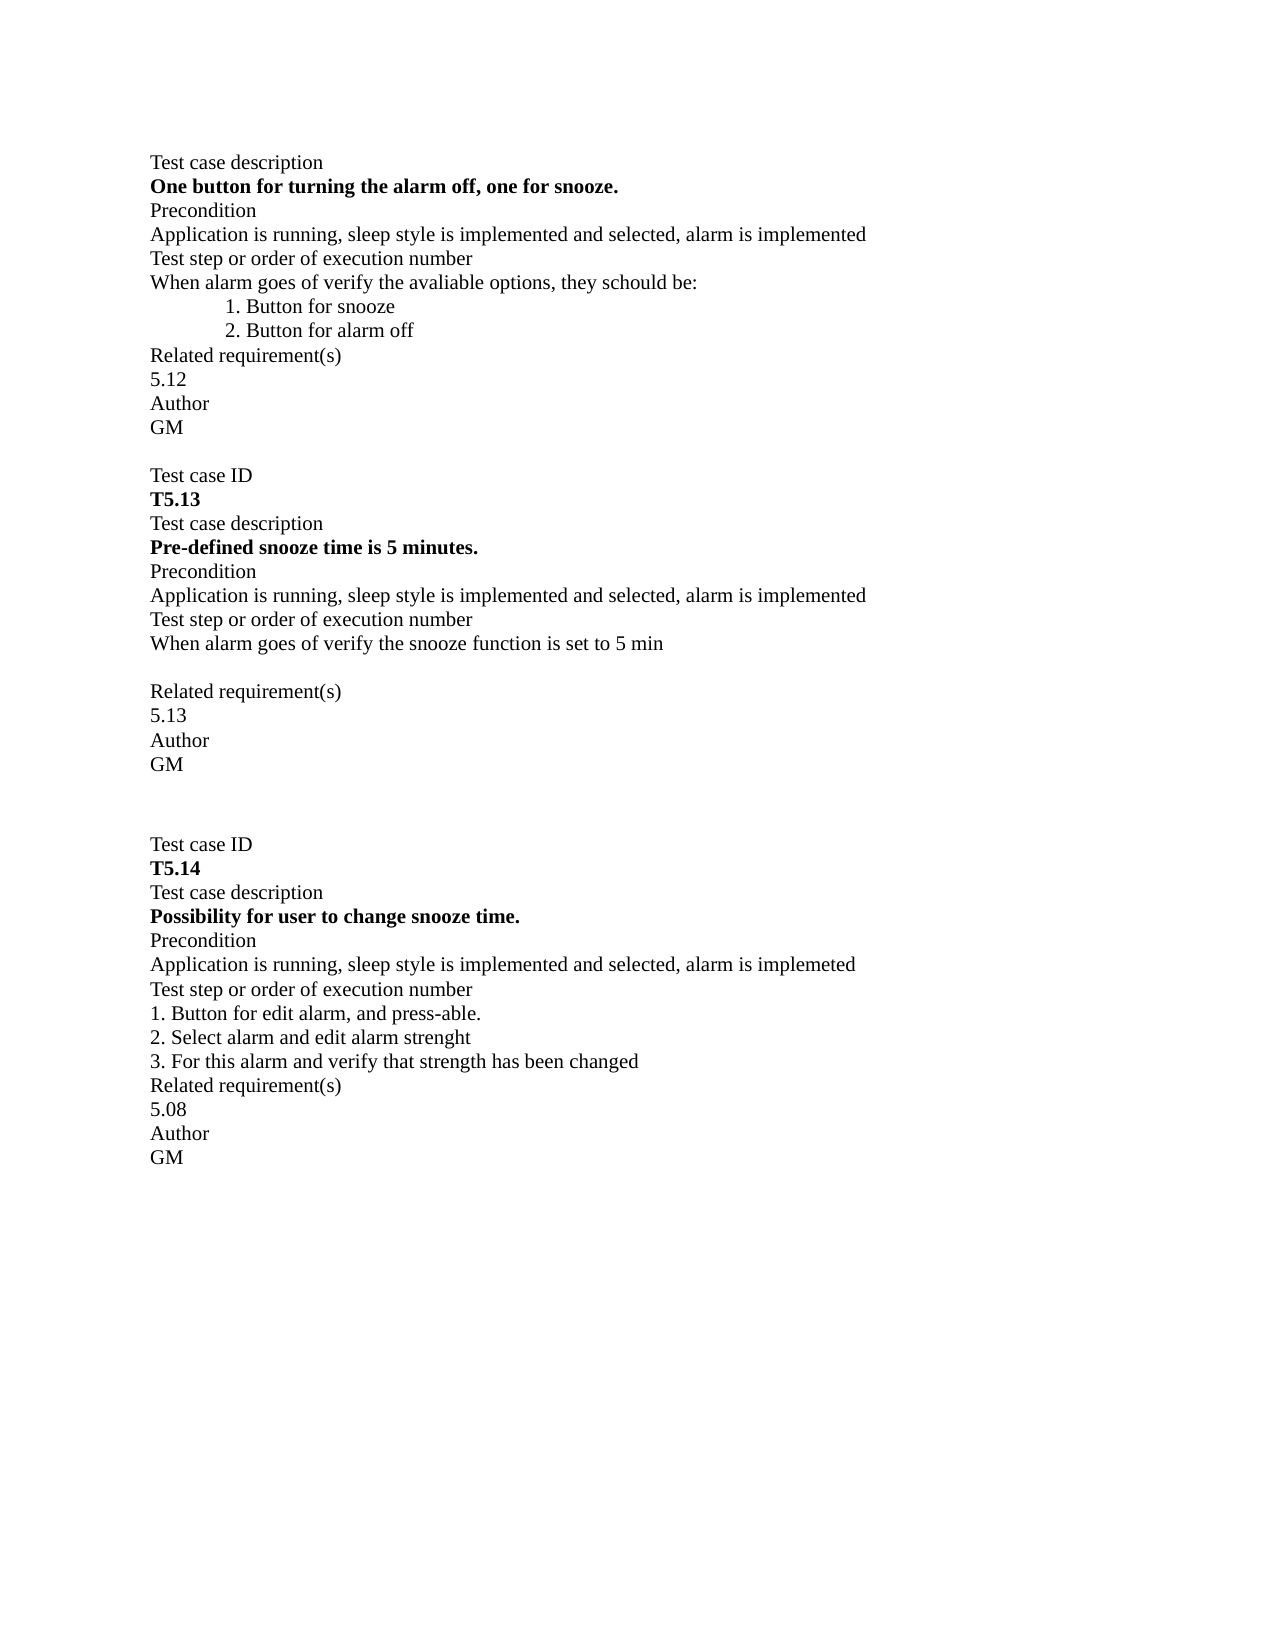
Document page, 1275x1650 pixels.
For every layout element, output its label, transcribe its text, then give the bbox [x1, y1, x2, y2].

text Related requirement(s) [150, 342, 1125, 367]
text Possibility for user to change snooze time. [150, 904, 1125, 928]
text When alarm goes of verify the snooze function is set to 5 min [150, 631, 1125, 679]
text Author [150, 1121, 1125, 1145]
text Test case description [150, 150, 1125, 174]
text One button for turning the alarm off, one for snooze. [150, 174, 1125, 198]
text 1. Button for edit alarm, and press-able. 2. Select alarm and edit alarm strenght 3. For this alarm and verify that strength has been changed [150, 1001, 1125, 1073]
text GM [150, 1145, 1125, 1169]
text Test case description [150, 880, 1125, 904]
text Test step or order of execution number [150, 976, 1125, 1001]
text Pre-defined snooze time is 5 minutes. [150, 535, 1125, 559]
text Precondition [150, 559, 1125, 583]
text Test step or order of execution number [150, 246, 1125, 270]
text Test case ID [150, 463, 1125, 487]
text Application is running, sleep style is implemented and selected, alarm is implemented [150, 222, 1125, 246]
text Precondition [150, 198, 1125, 222]
text GM [150, 752, 1125, 832]
text Author [150, 391, 1125, 415]
text T5.14 [150, 856, 1125, 880]
text T5.13 [150, 487, 1125, 511]
text Test step or order of execution number [150, 607, 1125, 631]
text Test case description [150, 511, 1125, 535]
text 5.08 [150, 1097, 1125, 1121]
text Precondition [150, 928, 1125, 952]
text Test case ID [150, 832, 1125, 856]
text Related requirement(s) [150, 679, 1125, 703]
text 5.13 [150, 703, 1125, 727]
text Application is running, sleep style is implemented and selected, alarm is implemeted [150, 952, 1125, 976]
text 5.12 [150, 367, 1125, 391]
text Author [150, 727, 1125, 752]
text GM [150, 415, 1125, 463]
text Application is running, sleep style is implemented and selected, alarm is implemented [150, 583, 1125, 607]
text When alarm goes of verify the avaliable options, they schould be: 1. Button for snooze 2. Button for alarm off [150, 270, 1125, 342]
text Related requirement(s) [150, 1073, 1125, 1097]
